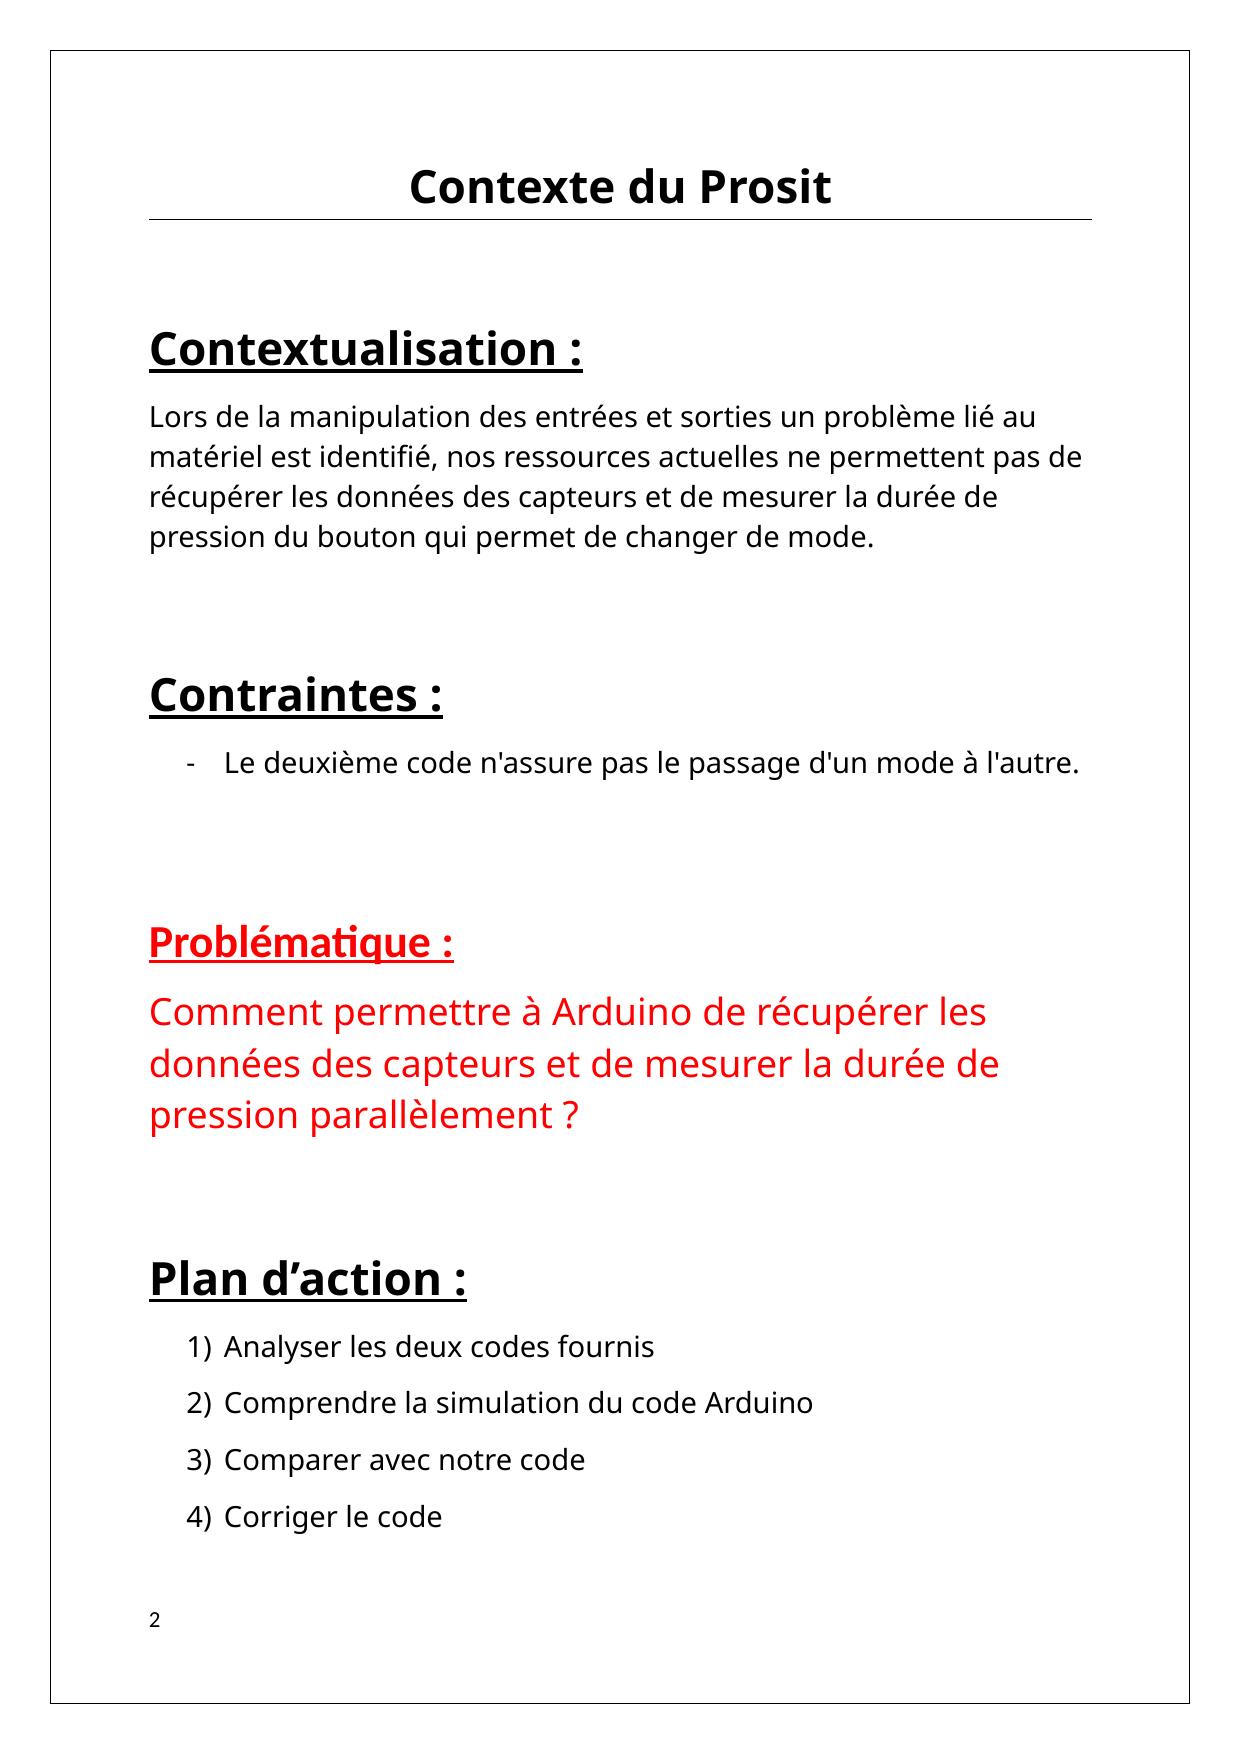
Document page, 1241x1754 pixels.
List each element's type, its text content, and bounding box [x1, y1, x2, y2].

text Lors de la manipulation des entrées et sorties un problème lié au matériel est identifié, nos ressources actuelles ne permettent pas de récupérer les données des capteurs et de mesurer la durée de pression du bouton qui permet de changer de mode. [149, 396, 1092, 556]
list Comparer avec notre code [186, 1439, 1092, 1479]
list Corriger le code [186, 1496, 1092, 1536]
text Plan d’action : [149, 1246, 1092, 1309]
text Contexte du Prosit [149, 154, 1092, 219]
text Comment permettre à Arduino de récupérer les données des capteurs et de mesurer la durée de pression parallèlement ? [149, 986, 1092, 1139]
list Le deuxième code n'assure pas le passage d'un mode à l'autre. [186, 742, 1092, 782]
text Problématique : [149, 912, 1092, 968]
text Contextualisation : [149, 317, 1092, 379]
text Contraintes : [149, 663, 1092, 725]
list Comprendre la simulation du code Arduino [186, 1383, 1092, 1422]
list Analyser les deux codes fournis [186, 1326, 1092, 1366]
